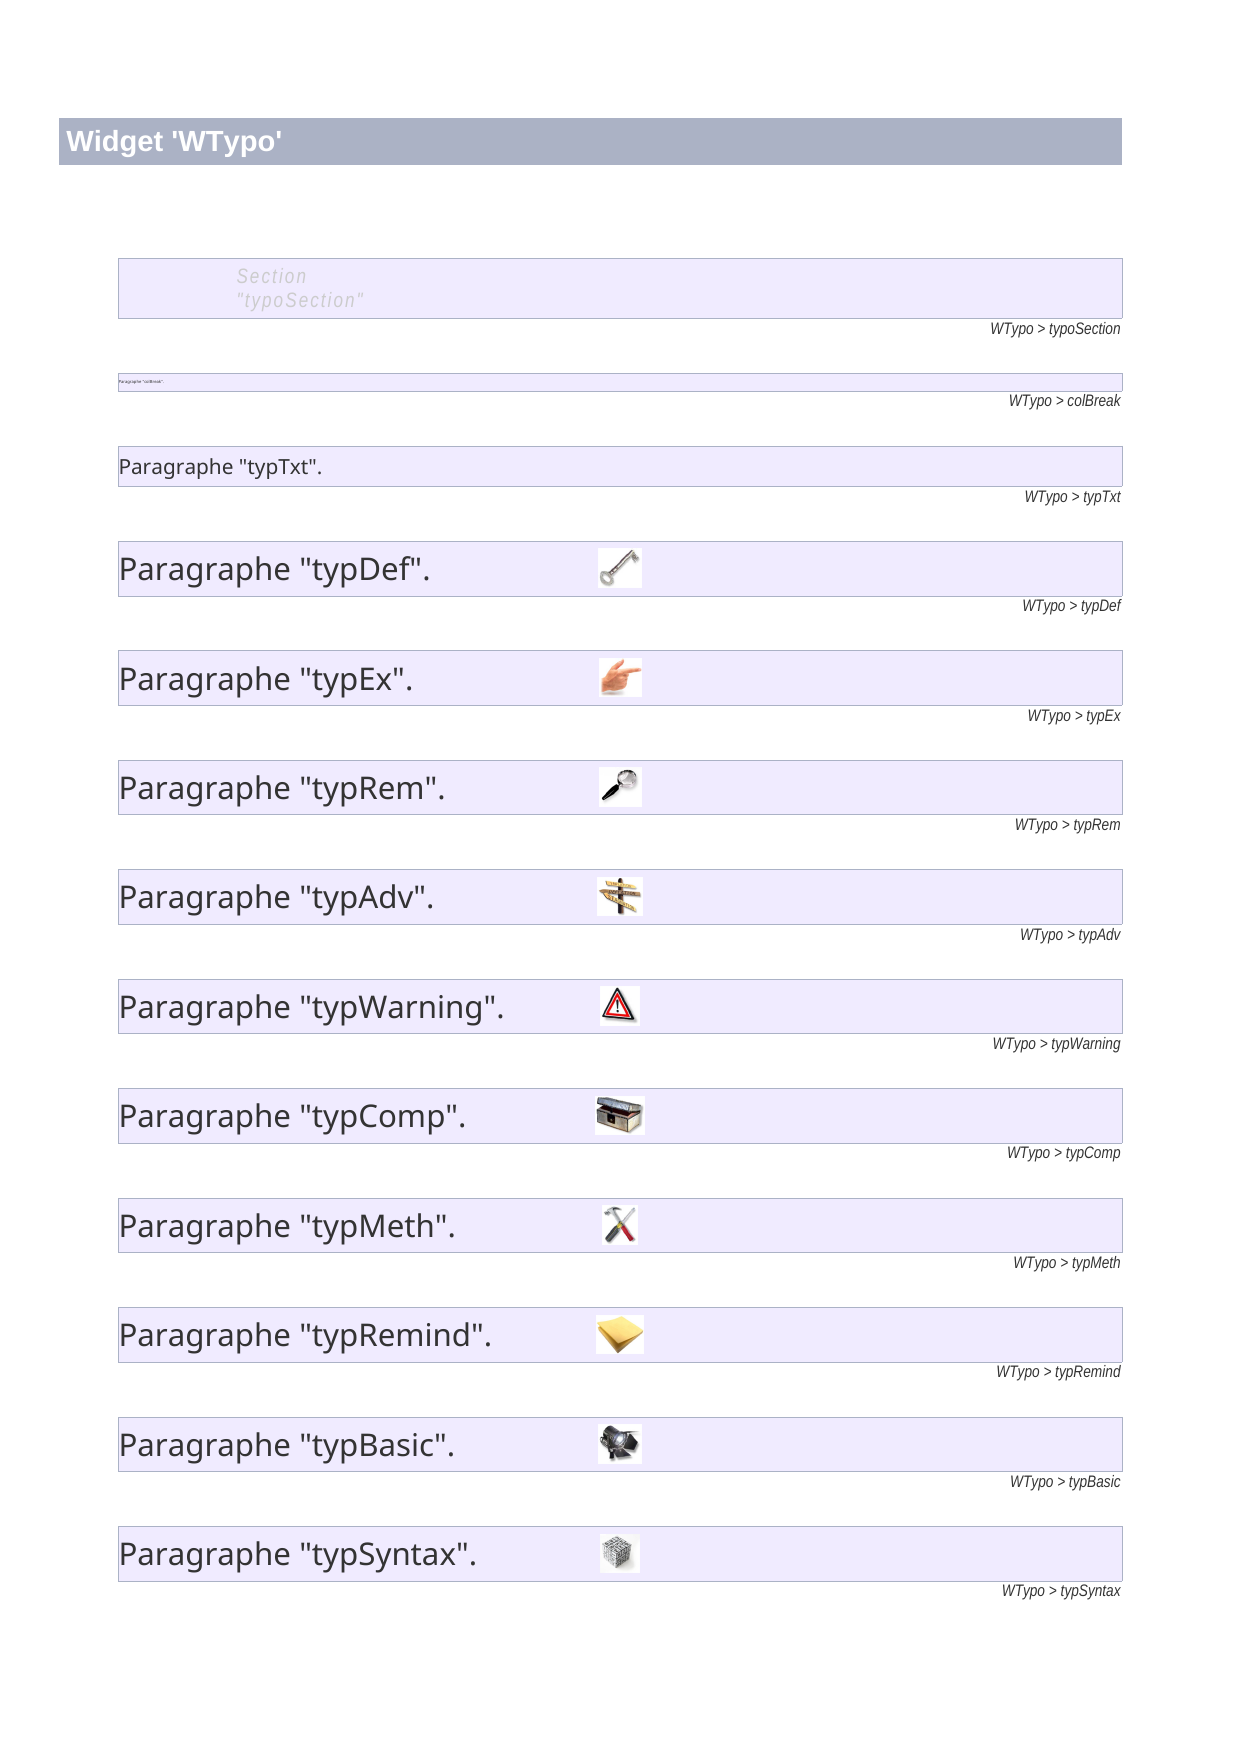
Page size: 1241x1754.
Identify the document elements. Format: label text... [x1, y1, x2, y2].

table_header Paragraphe "typRem". [119, 761, 1122, 814]
table_header Paragraphe "typTxt". [119, 447, 1122, 486]
title WTypo > colBreak [118, 392, 1122, 410]
title WTypo > typAdv [118, 925, 1122, 943]
title WTypo > typComp [118, 1144, 1122, 1162]
table_header Paragraphe "typMeth". [119, 1199, 1122, 1252]
picture [553, 546, 687, 590]
title WTypo > typTxt [118, 487, 1122, 506]
table_header Paragraphe "typBasic". [119, 1418, 1122, 1471]
picture [564, 1203, 676, 1247]
table_header Paragraphe "typComp". [119, 1089, 1122, 1143]
title WTypo > typWarning [118, 1034, 1122, 1053]
picture [558, 984, 682, 1028]
picture [554, 765, 686, 809]
table_header Paragraphe "typEx". [119, 651, 1122, 705]
title WTypo > typDef [118, 597, 1122, 615]
table_header Paragraphe "typWarning". [119, 980, 1122, 1033]
picture [545, 1313, 695, 1356]
table_header Paragraphe "typDef". [119, 542, 1122, 596]
table_header Section "typoSection" [119, 259, 1122, 318]
picture [552, 1422, 688, 1466]
table_header Paragraphe "typRemind". [119, 1308, 1122, 1362]
title WTypo > typEx [118, 706, 1122, 724]
title WTypo > typoSection [118, 319, 1122, 338]
title WTypo > typBasic [118, 1472, 1122, 1491]
picture [554, 656, 686, 700]
picture [543, 1094, 697, 1138]
table_header Paragraphe "typAdv". [119, 870, 1122, 924]
title WTypo > typMeth [118, 1253, 1122, 1272]
picture [550, 875, 690, 919]
table_header Paragraphe "typSyntax". [119, 1527, 1122, 1581]
title WTypo > typSyntax [118, 1582, 1122, 1600]
title WTypo > typRem [118, 815, 1122, 834]
title Widget 'WTypo' [60, 119, 1122, 164]
title WTypo > typRemind [118, 1363, 1122, 1381]
table_header Paragraphe "colBreak". [119, 374, 1122, 391]
picture [559, 1532, 681, 1575]
